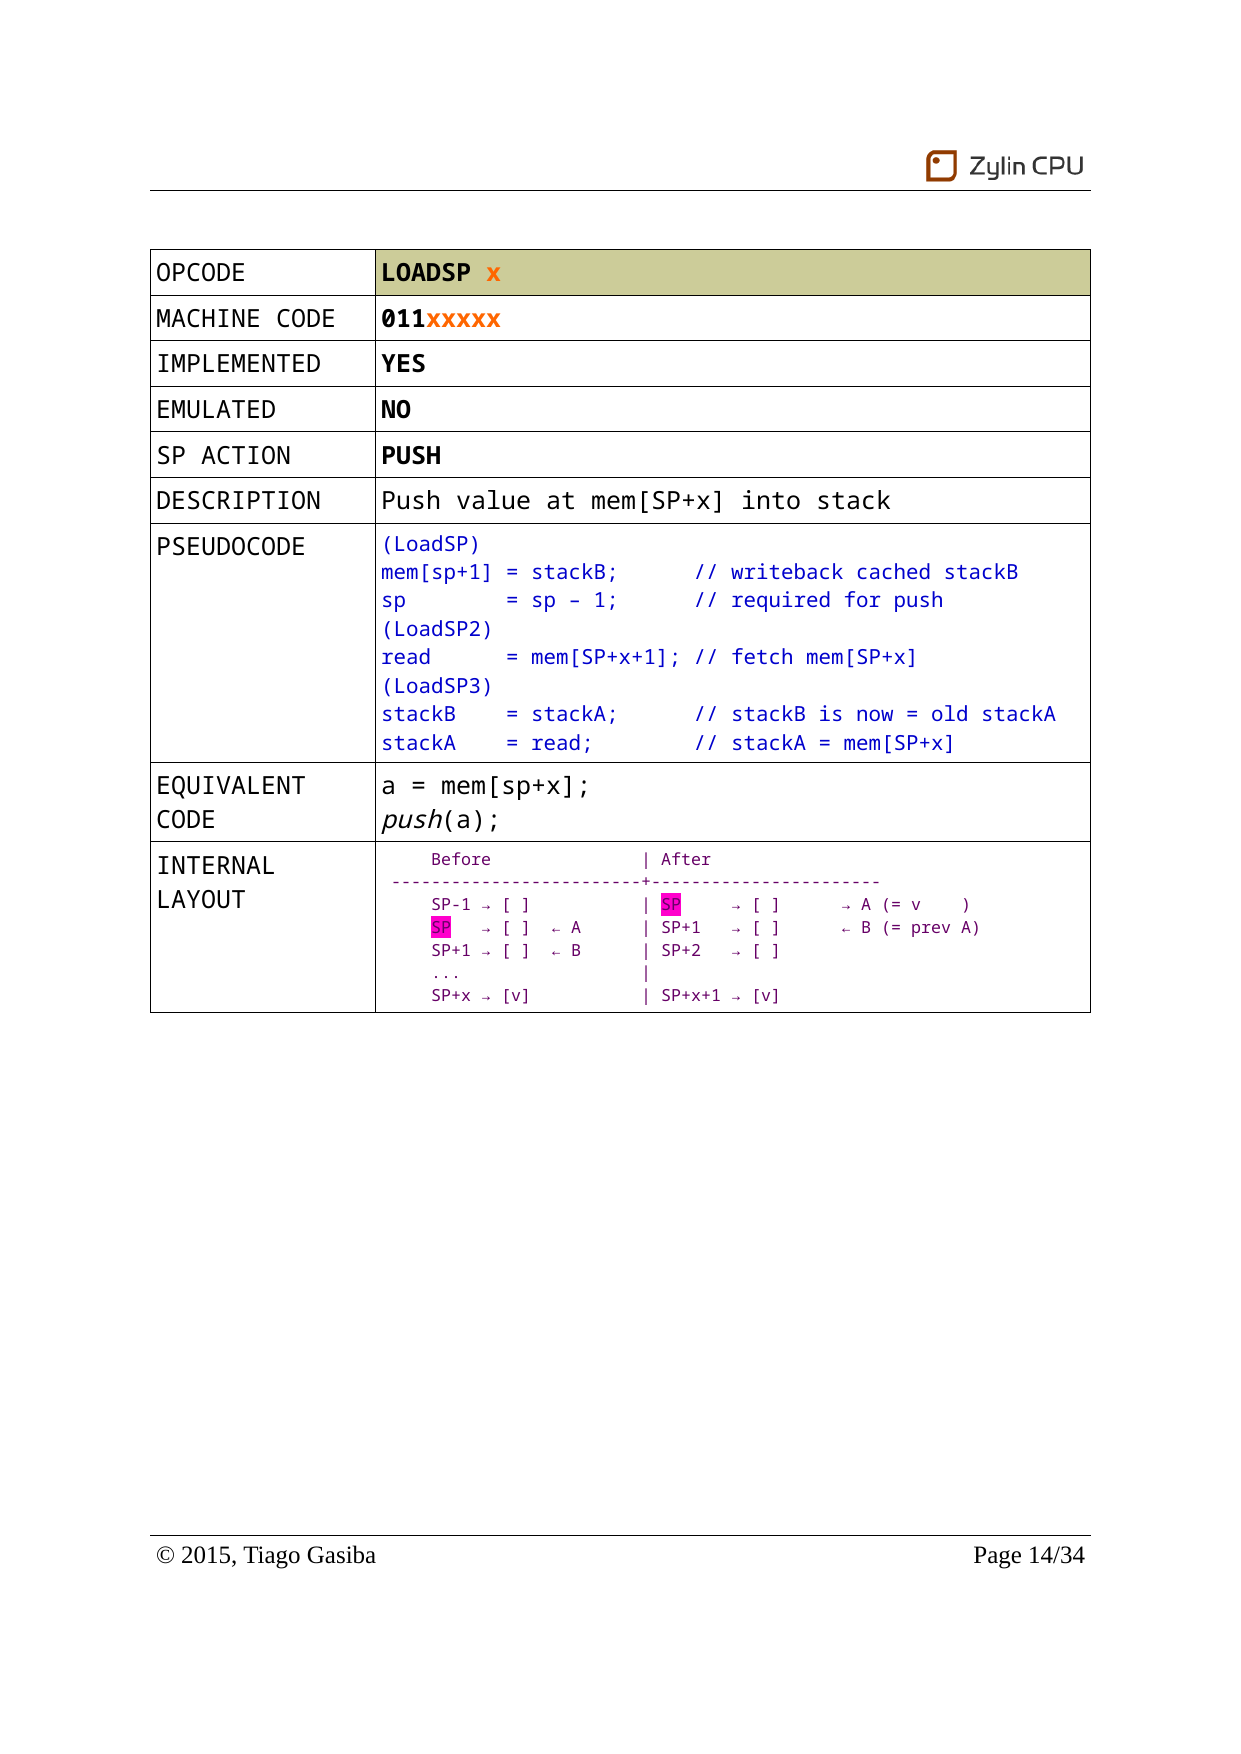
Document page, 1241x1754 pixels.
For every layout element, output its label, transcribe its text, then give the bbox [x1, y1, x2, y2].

table_header LOADSP x [376, 250, 1090, 295]
table_cell PUSH [376, 432, 1090, 477]
table_header OPCODE [151, 250, 375, 295]
table_cell MACHINE CODE [151, 296, 375, 340]
table_cell INTERNAL LAYOUT [151, 842, 375, 1012]
table_cell Push value at mem[SP+x] into stack [376, 478, 1090, 523]
table_cell SP ACTION [151, 432, 375, 477]
table_cell YES [376, 341, 1090, 386]
table_cell NO [376, 387, 1090, 431]
table_cell a = mem[sp+x]; push(a); [376, 763, 1090, 841]
table_cell PSEUDOCODE [151, 524, 375, 762]
table_cell (LoadSP) mem[sp+1] = stackB; // writeback cached stackB sp = sp – 1; // required for push (LoadSP2) read = mem[SP+x+1]; // fetch mem[SP+x] (LoadSP3) stackB = stackA; // stackB is now = old stackA stackA = read; // stackA = mem[SP+x] [376, 524, 1090, 762]
table_cell EQUIVALENT CODE [151, 763, 375, 841]
table_cell EMULATED [151, 387, 375, 431]
table_cell DESCRIPTION [151, 478, 375, 523]
picture [922, 148, 1151, 185]
table_cell IMPLEMENTED [151, 341, 375, 386]
table_cell 011xxxxx [376, 296, 1090, 340]
table_cell Before | After -------------------------+----------------------- SP-1 → [ ] | SP → [ ] → A (= v ) SP → [ ] ← A | SP+1 → [ ] ← B (= prev A) SP+1 → [ ] ← B | SP+2 → [ ] ... | SP+x → [v] | SP+x+1 → [v] [376, 842, 1090, 1012]
